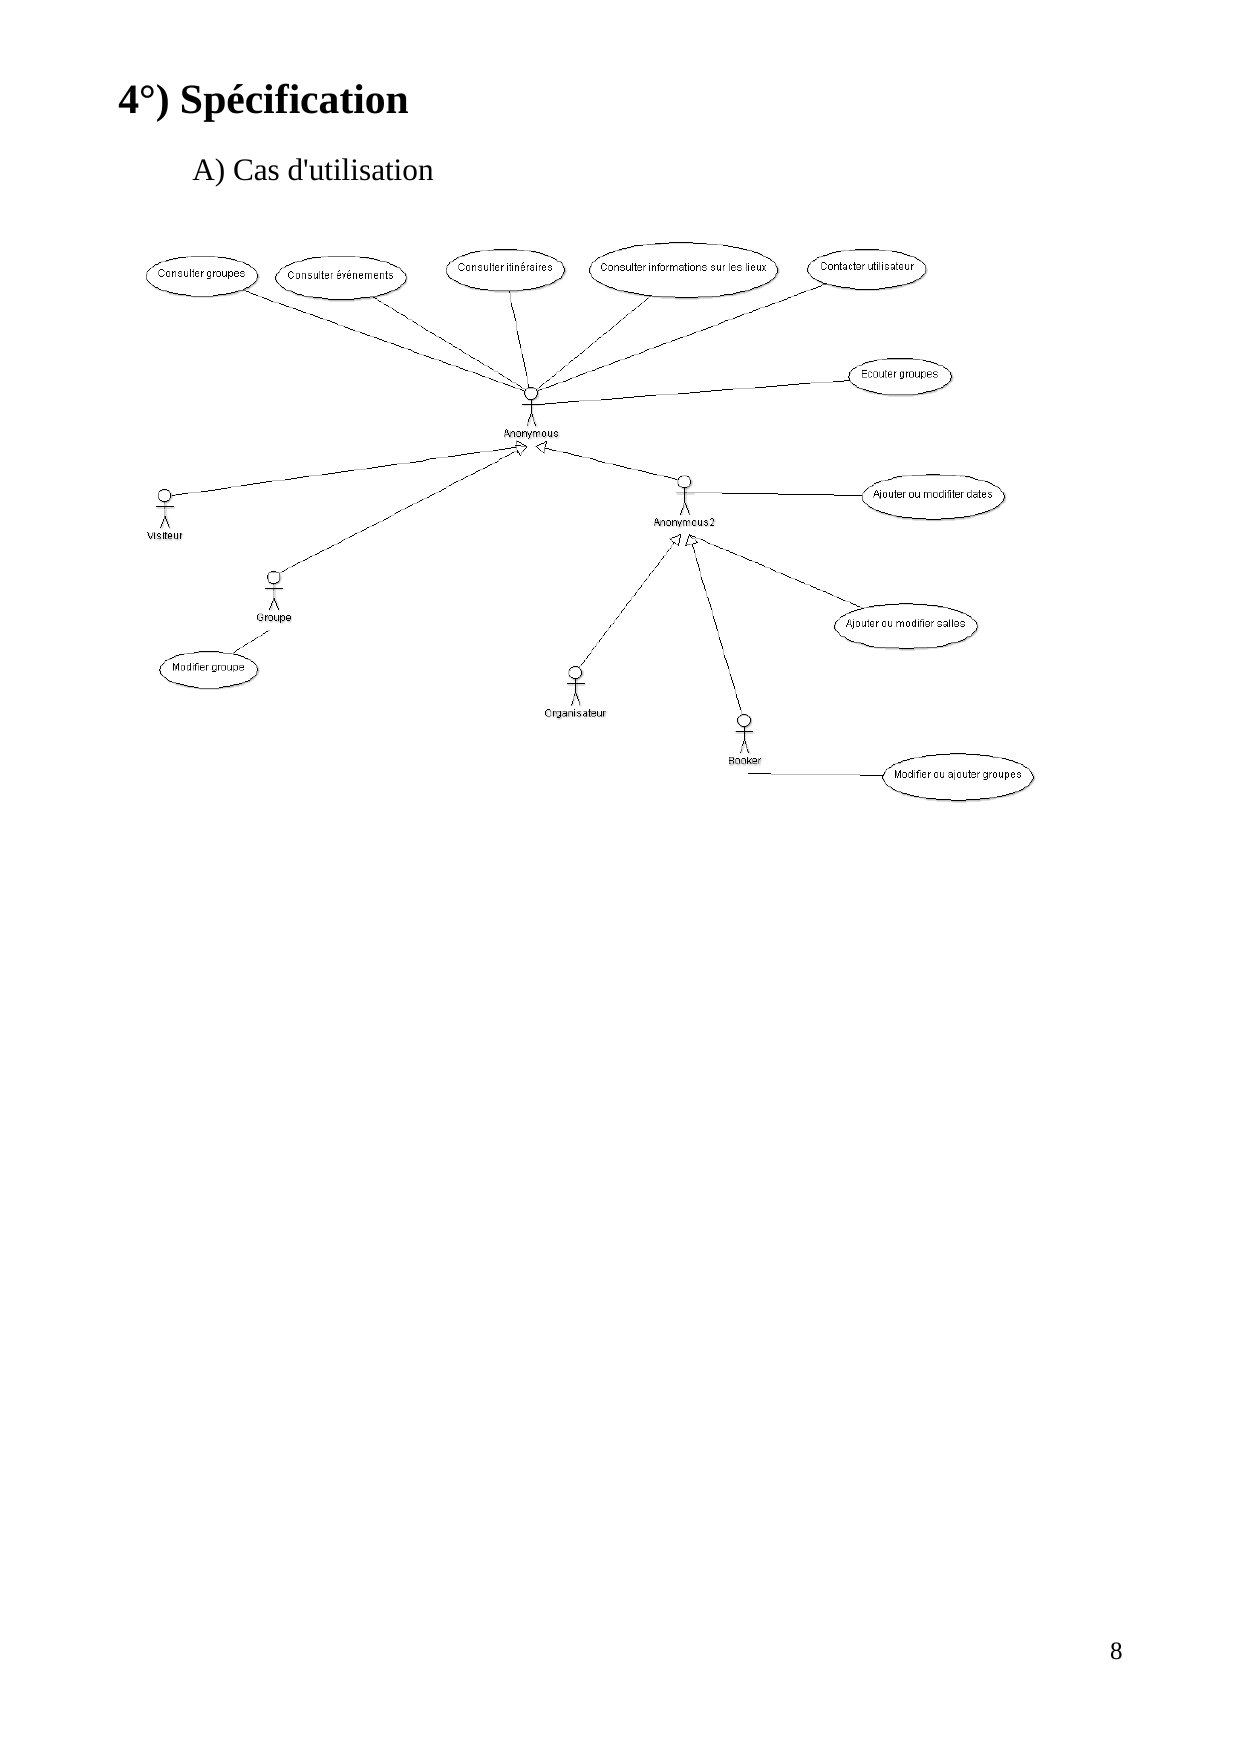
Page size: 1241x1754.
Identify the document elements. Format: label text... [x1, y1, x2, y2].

text 4°) Spécification [118, 75, 1122, 123]
text A) Cas d'utilisation [118, 152, 1122, 861]
